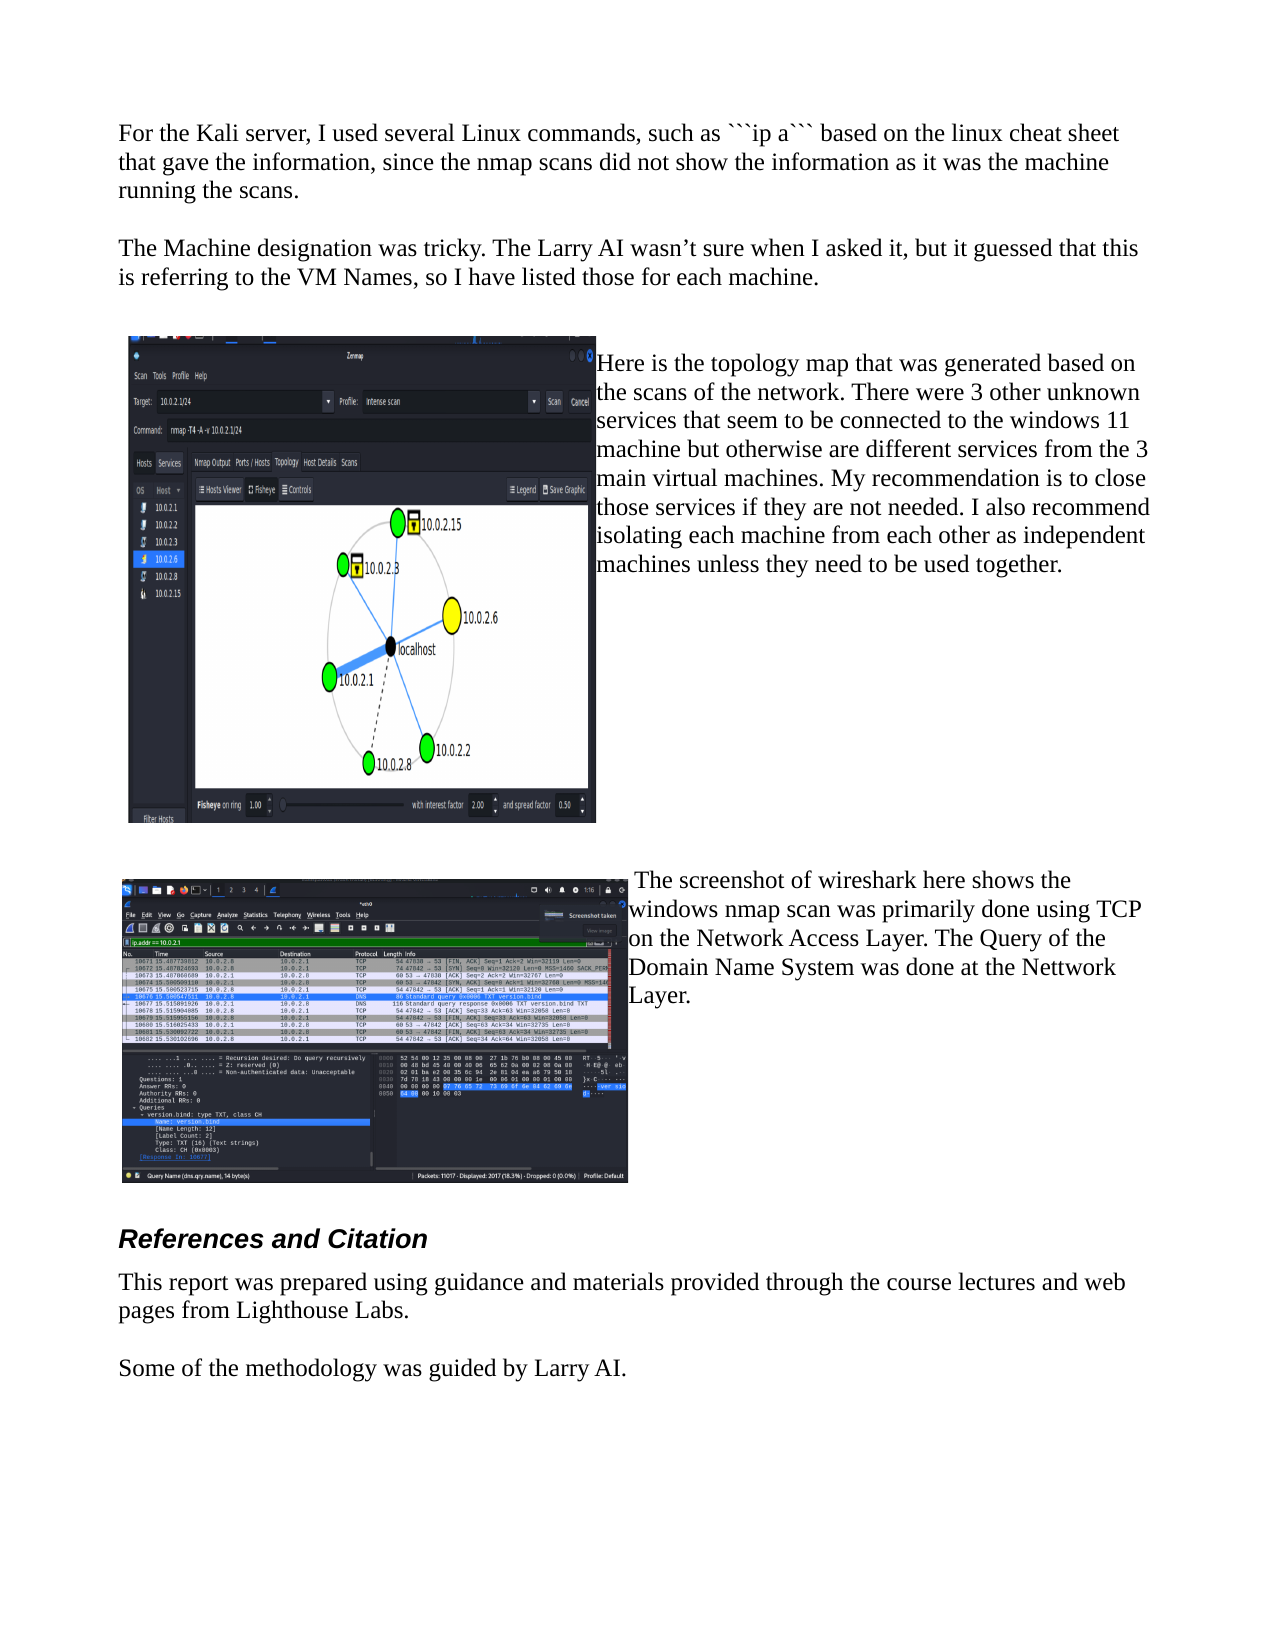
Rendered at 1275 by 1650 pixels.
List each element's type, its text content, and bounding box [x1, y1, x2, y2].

text The Machine designation was tricky. The Larry AI wasn’t sure when I asked it, but it guessed that this is referring to the VM Names, so I have listed those for each machine. [118, 233, 1157, 291]
subtitle References and Citation [118, 1223, 1157, 1254]
text The screenshot of wireshark here shows the windows nmap scan was primarily done using TCP on the Network Access Layer. The Query of the Domain Name System was done at the Nettwork Layer. [118, 866, 1157, 1009]
text Here is the topology map that was generated based on the scans of the network. There were 3 other unknown services that seem to be connected to the windows 11 machine but otherwise are different services from the 3 main virtual machines. My recommendation is to close those services if they are not needed. I also recommend isolating each machine from each other as independent machines unless they need to be used together. [597, 348, 1157, 578]
text Some of the methodology was guided by Larry AI. [118, 1353, 1157, 1382]
text For the Kali server, I used several Linux commands, such as ```ip a``` based on the linux cheat sheet that gave the information, since the nmap scans did not show the information as it was the machine running the scans. [118, 118, 1157, 204]
text This report was prepared using guidance and materials provided through the course lectures and web pages from Lighthouse Labs. [118, 1267, 1157, 1324]
picture [122, 879, 629, 1183]
picture [128, 336, 597, 823]
